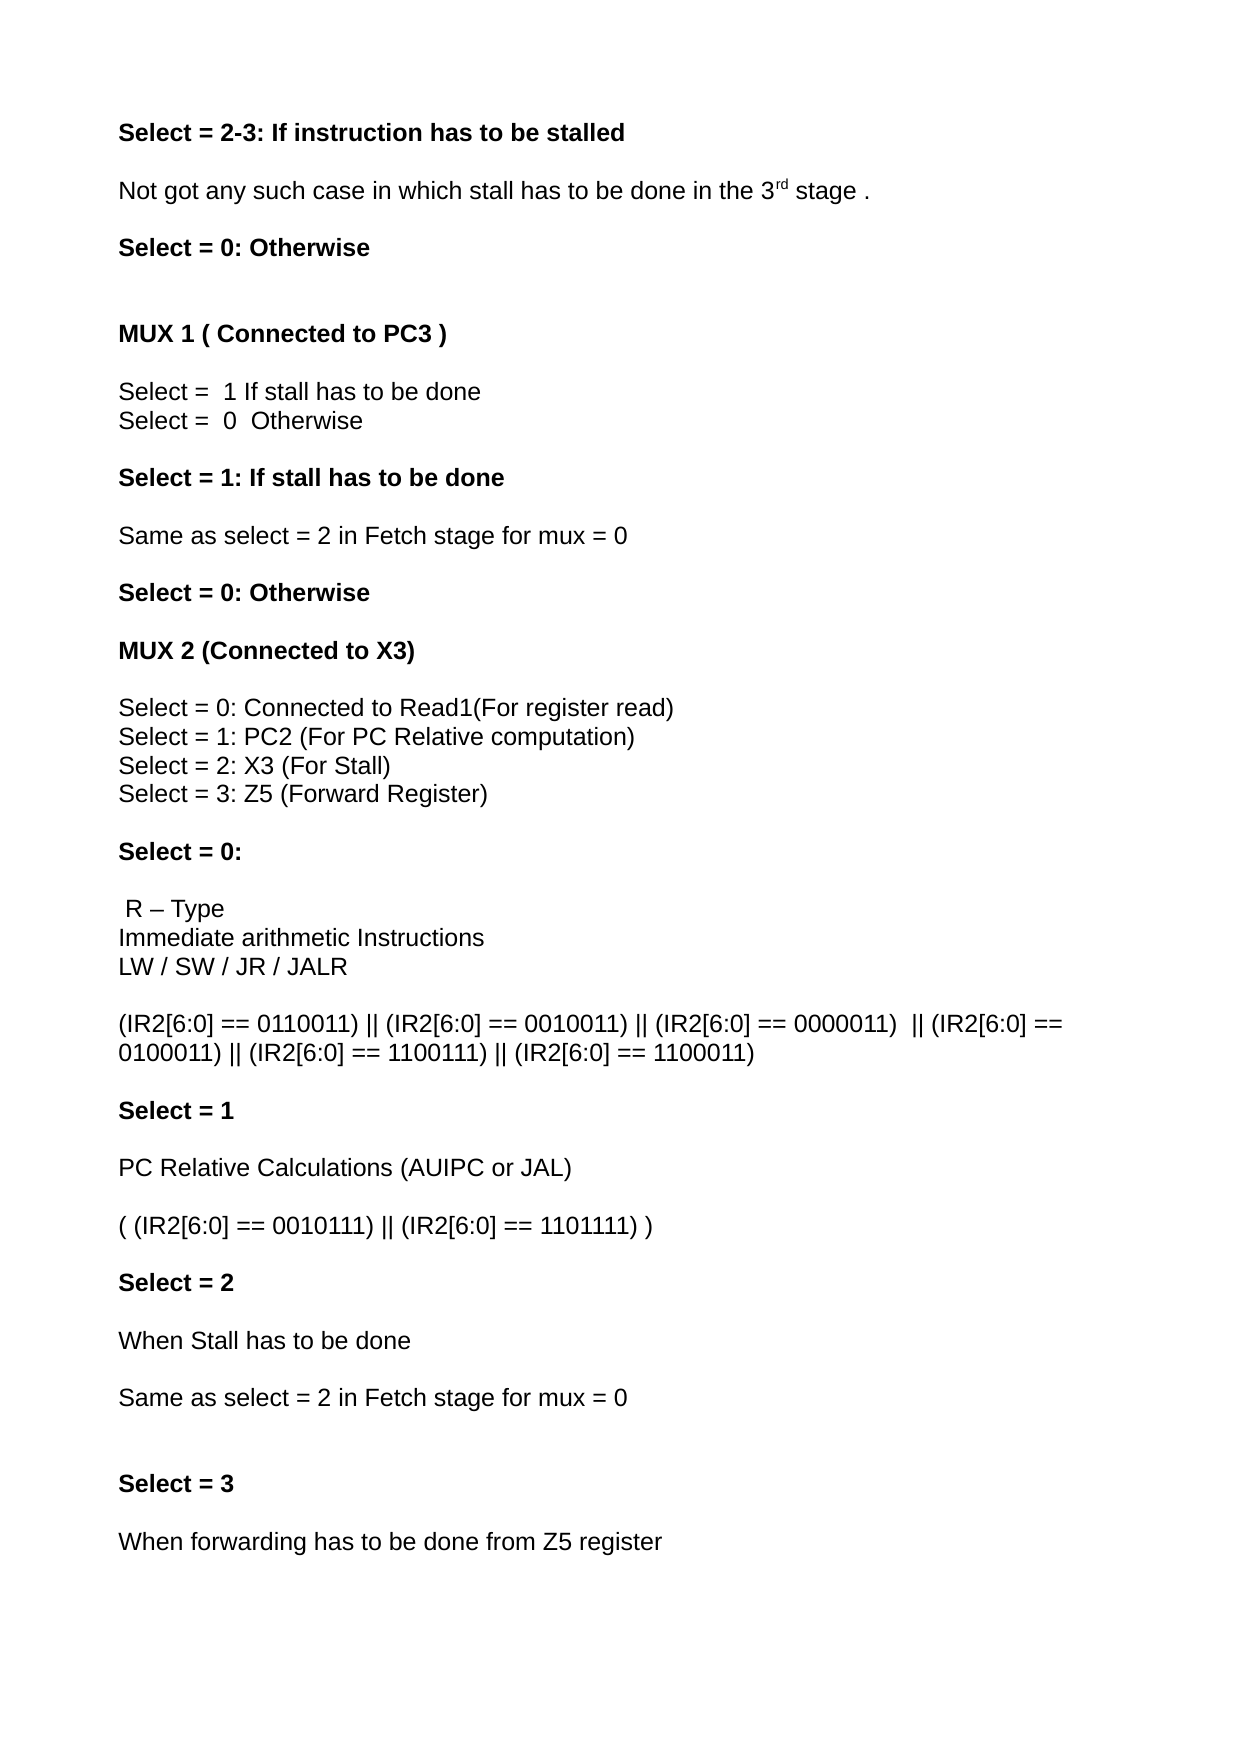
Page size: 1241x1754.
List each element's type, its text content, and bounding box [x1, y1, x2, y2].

text (IR2[6:0] == 0110011) || (IR2[6:0] == 0010011) || (IR2[6:0] == 0000011) || (IR2[6:0] == 0100011) || (IR2[6:0] == 1100111) || (IR2[6:0] == 1100011) [118, 1009, 1122, 1067]
text MUX 2 (Connected to X3) [118, 636, 1122, 664]
text Select = 1 If stall has to be done [118, 377, 1122, 406]
text Select = 3 [118, 1469, 1122, 1498]
text Select = 1: If stall has to be done [118, 463, 1122, 492]
text Same as select = 2 in Fetch stage for mux = 0 [118, 521, 1122, 549]
text MUX 1 ( Connected to PC3 ) [118, 319, 1122, 348]
text Select = 0: Otherwise [118, 233, 1122, 262]
text Select = 2 [118, 1268, 1122, 1297]
text Same as select = 2 in Fetch stage for mux = 0 [118, 1383, 1122, 1412]
text Select = 0: [118, 837, 1122, 866]
text Select = 0: Otherwise [118, 578, 1122, 607]
text LW / SW / JR / JALR [118, 952, 1122, 981]
text Immediate arithmetic Instructions [118, 923, 1122, 952]
text PC Relative Calculations (AUIPC or JAL) [118, 1153, 1122, 1182]
text When Stall has to be done [118, 1326, 1122, 1354]
text Select = 1: PC2 (For PC Relative computation) [118, 722, 1122, 751]
text Not got any such case in which stall has to be done in the 3rd stage . [118, 176, 1122, 204]
text Select = 2: X3 (For Stall) [118, 751, 1122, 779]
text Select = 3: Z5 (Forward Register) [118, 779, 1122, 808]
text R – Type [118, 894, 1122, 923]
text Select = 1 [118, 1096, 1122, 1124]
text ( (IR2[6:0] == 0010111) || (IR2[6:0] == 1101111) ) [118, 1211, 1122, 1239]
text Select = 0 Otherwise [118, 406, 1122, 434]
text When forwarding has to be done from Z5 register [118, 1527, 1122, 1556]
text Select = 0: Connected to Read1(For register read) [118, 693, 1122, 722]
text Select = 2-3: If instruction has to be stalled [118, 118, 1122, 147]
